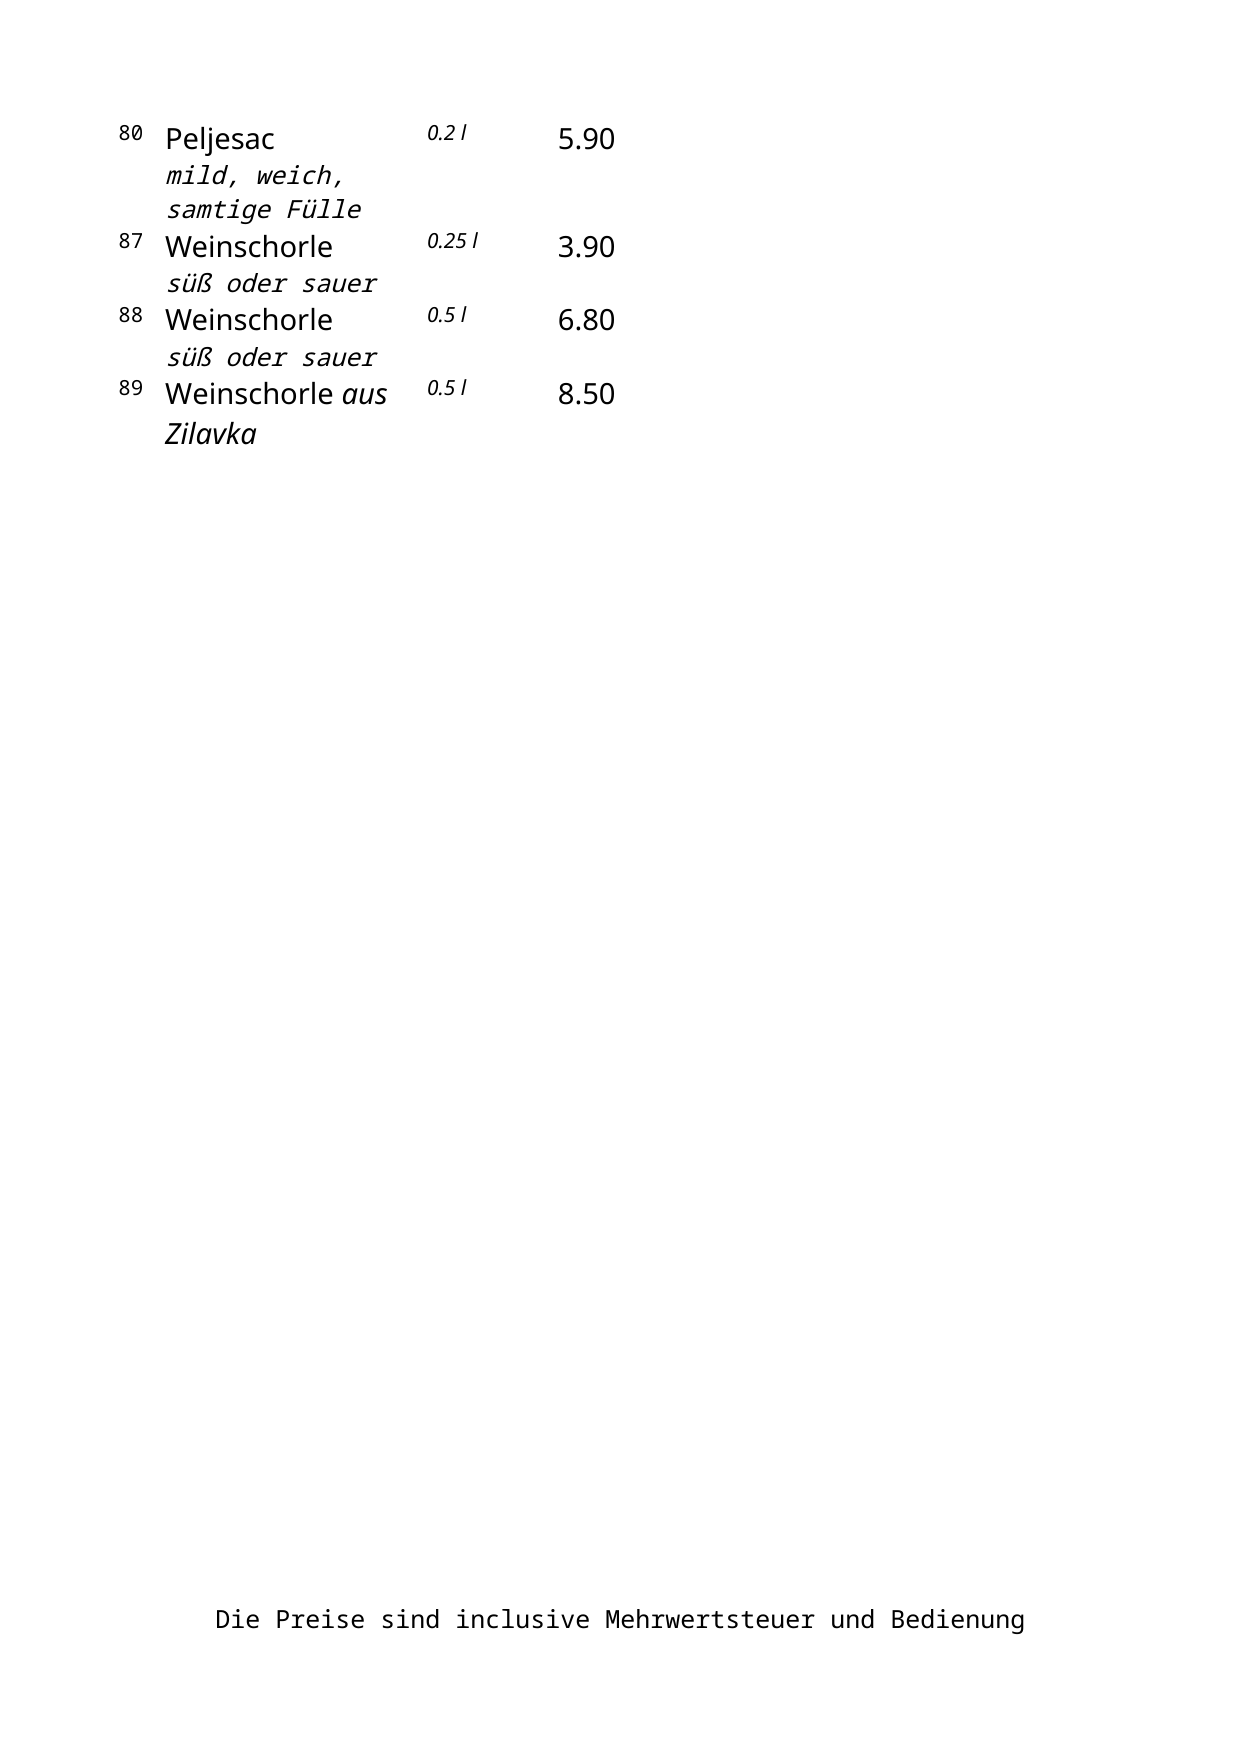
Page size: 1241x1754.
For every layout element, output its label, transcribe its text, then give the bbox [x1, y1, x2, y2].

table_cell Peljesac mild, weich, samtige Fülle [165, 118, 427, 226]
table_cell 8.50 [530, 374, 616, 453]
table_cell 0.5 l [427, 300, 529, 373]
table_cell Weinschorle süß oder sauer [165, 226, 427, 300]
table_cell 80 [118, 118, 165, 226]
table_cell 0.5 l [427, 374, 529, 453]
table_cell Weinschorle süß oder sauer [165, 300, 427, 373]
table_cell Weinschorle aus Zilavka [165, 374, 427, 453]
table_cell 6.80 [530, 300, 616, 373]
table_cell 0.25 l [427, 226, 529, 300]
table_cell 5.90 [530, 118, 616, 226]
table_cell 3.90 [530, 226, 616, 300]
table_cell 88 [118, 300, 165, 373]
table_cell 89 [118, 374, 165, 453]
table_cell 87 [118, 226, 165, 300]
table_cell 0.2 l [427, 118, 529, 226]
